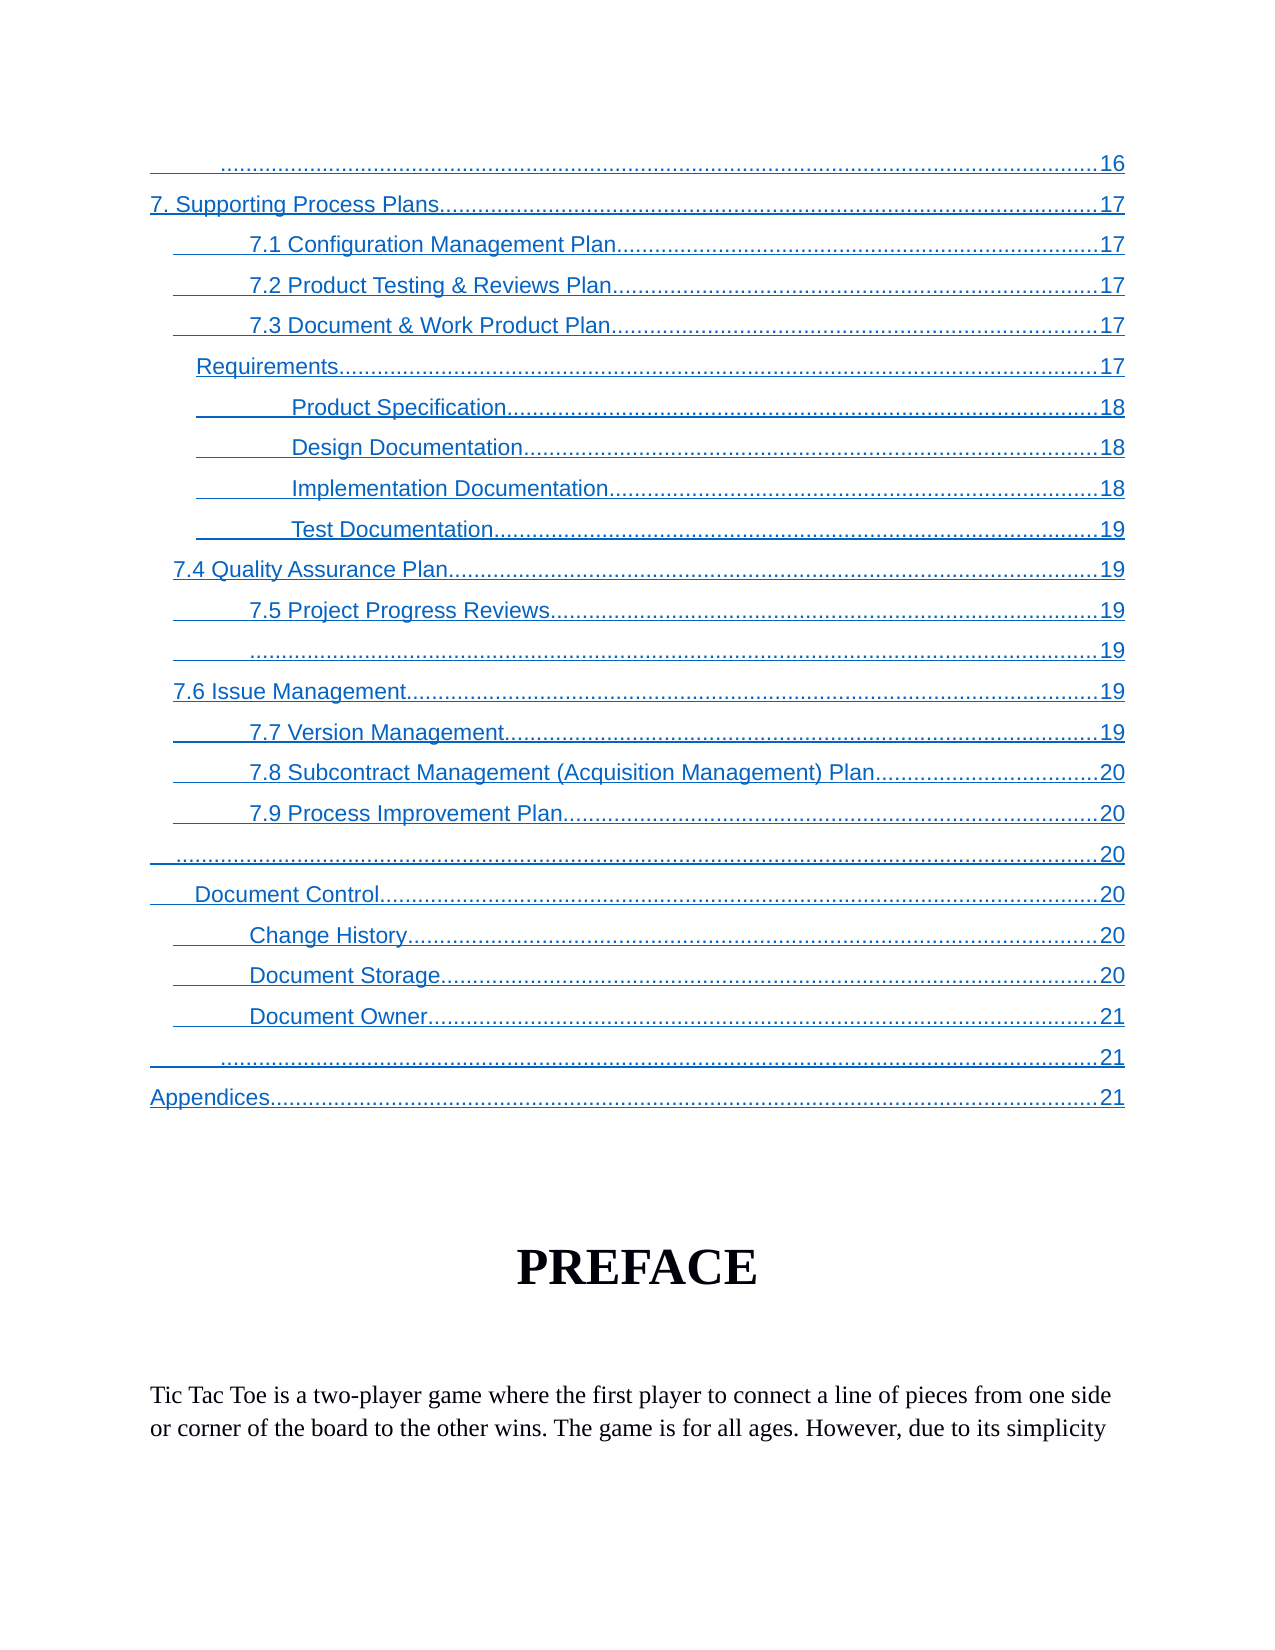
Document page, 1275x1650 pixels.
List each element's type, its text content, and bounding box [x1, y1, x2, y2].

text Product Specification 18 [196, 394, 1125, 416]
text Test Documentation 19 [196, 516, 1125, 538]
text Requirements 17 [196, 353, 1125, 376]
text 7.2 Product Testing & Reviews Plan 17 [173, 272, 1125, 295]
text Design Documentation 18 [196, 434, 1125, 457]
text 21 [150, 1044, 1125, 1066]
text 7.8 Subcontract Management (Acquisition Management) Plan 20 [173, 759, 1125, 782]
text 7.5 Project Progress Reviews 19 [173, 597, 1125, 620]
text 7.1 Configuration Management Plan 17 [173, 231, 1125, 254]
text Document Owner 21 [173, 1003, 1125, 1026]
text Document Storage 20 [173, 962, 1125, 985]
text 7.9 Process Improvement Plan 20 [173, 800, 1125, 823]
text Change History 20 [173, 922, 1125, 945]
text 7.4 Quality Assurance Plan 19 [173, 556, 1125, 579]
text 7.7 Version Management 19 [173, 719, 1125, 741]
subtitle PREFACE [150, 1235, 1125, 1295]
text Appendices 21 [150, 1084, 1125, 1107]
text 16 [150, 150, 1125, 173]
text Tic Tac Toe is a two-player game where the first player to connect a line of pieces from one side or corner of the board to the other wins. The game is for all ages. However, due to its simplicity [150, 1380, 1125, 1442]
text 19 [173, 637, 1125, 660]
text 20 [150, 841, 1125, 863]
text 7.3 Document & Work Product Plan 17 [173, 312, 1125, 335]
text 7. Supporting Process Plans 17 [150, 191, 1125, 213]
text Implementation Documentation 18 [196, 475, 1125, 498]
text 7.6 Issue Management 19 [173, 678, 1125, 701]
text Document Control 20 [150, 881, 1125, 904]
